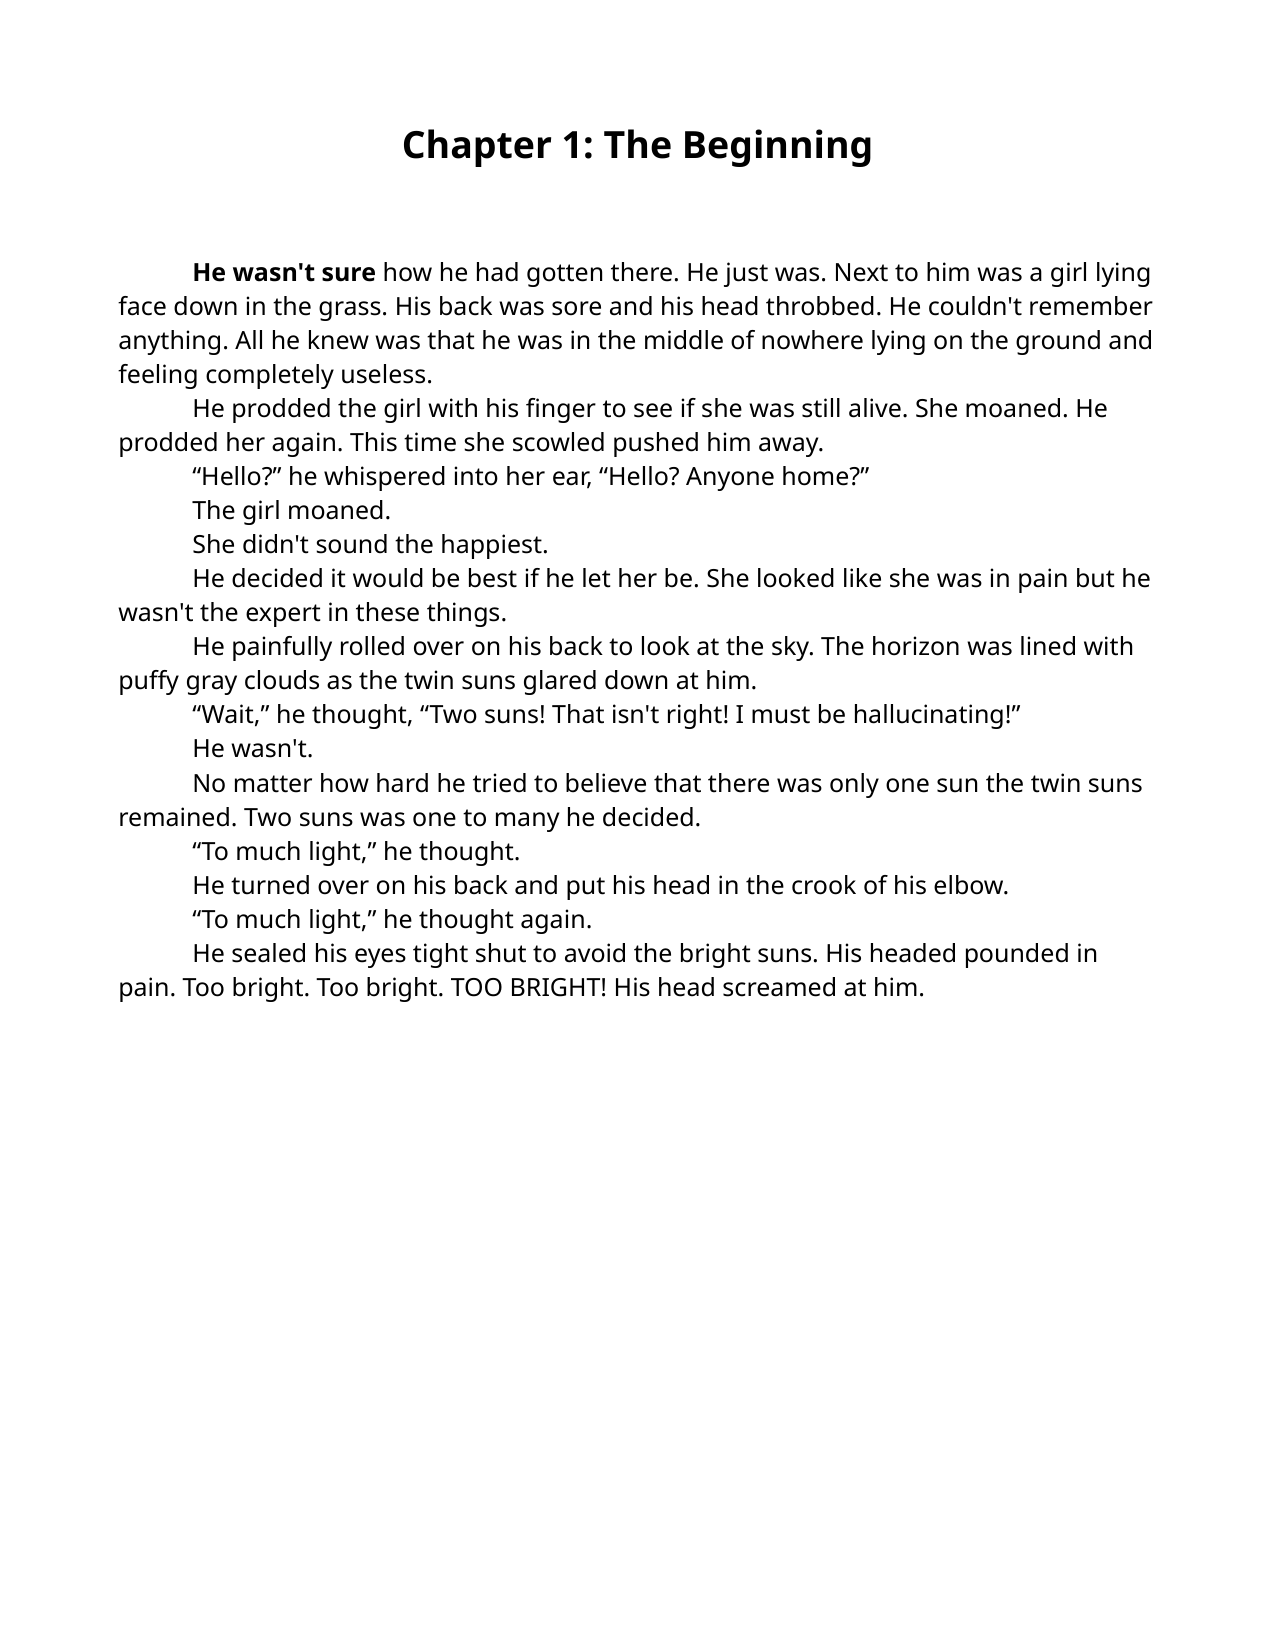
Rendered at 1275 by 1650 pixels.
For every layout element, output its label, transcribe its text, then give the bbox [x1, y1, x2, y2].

text “Wait,” he thought, “Two suns! That isn't right! I must be hallucinating!” [118, 697, 1157, 731]
text “To much light,” he thought. [118, 833, 1157, 867]
text He wasn't sure how he had gotten there. He just was. Next to him was a girl lying face down in the grass. His back was sore and his head throbbed. He couldn't remember anything. All he knew was that he was in the middle of nowhere lying on the ground and feeling completely useless. [118, 254, 1157, 391]
text The girl moaned. [118, 493, 1157, 527]
text “To much light,” he thought again. [118, 901, 1157, 936]
text She didn't sound the happiest. [118, 527, 1157, 561]
text Chapter 1: The Beginning [118, 118, 1157, 169]
text He turned over on his back and put his head in the crook of his elbow. [118, 867, 1157, 901]
text He painfully rolled over on his back to look at the sky. The horizon was lined with puffy gray clouds as the twin suns glared down at him. [118, 629, 1157, 697]
text He sealed his eyes tight shut to avoid the bright suns. His headed pounded in pain. Too bright. Too bright. TOO BRIGHT! His head screamed at him. [118, 936, 1157, 1004]
text He decided it would be best if he let her be. She looked like she was in pain but he wasn't the expert in these things. [118, 561, 1157, 629]
text He prodded the girl with his finger to see if she was still alive. She moaned. He prodded her again. This time she scowled pushed him away. [118, 391, 1157, 459]
text “Hello?” he whispered into her ear, “Hello? Anyone home?” [118, 459, 1157, 493]
text No matter how hard he tried to believe that there was only one sun the twin suns remained. Two suns was one to many he decided. [118, 765, 1157, 833]
text He wasn't. [118, 731, 1157, 765]
